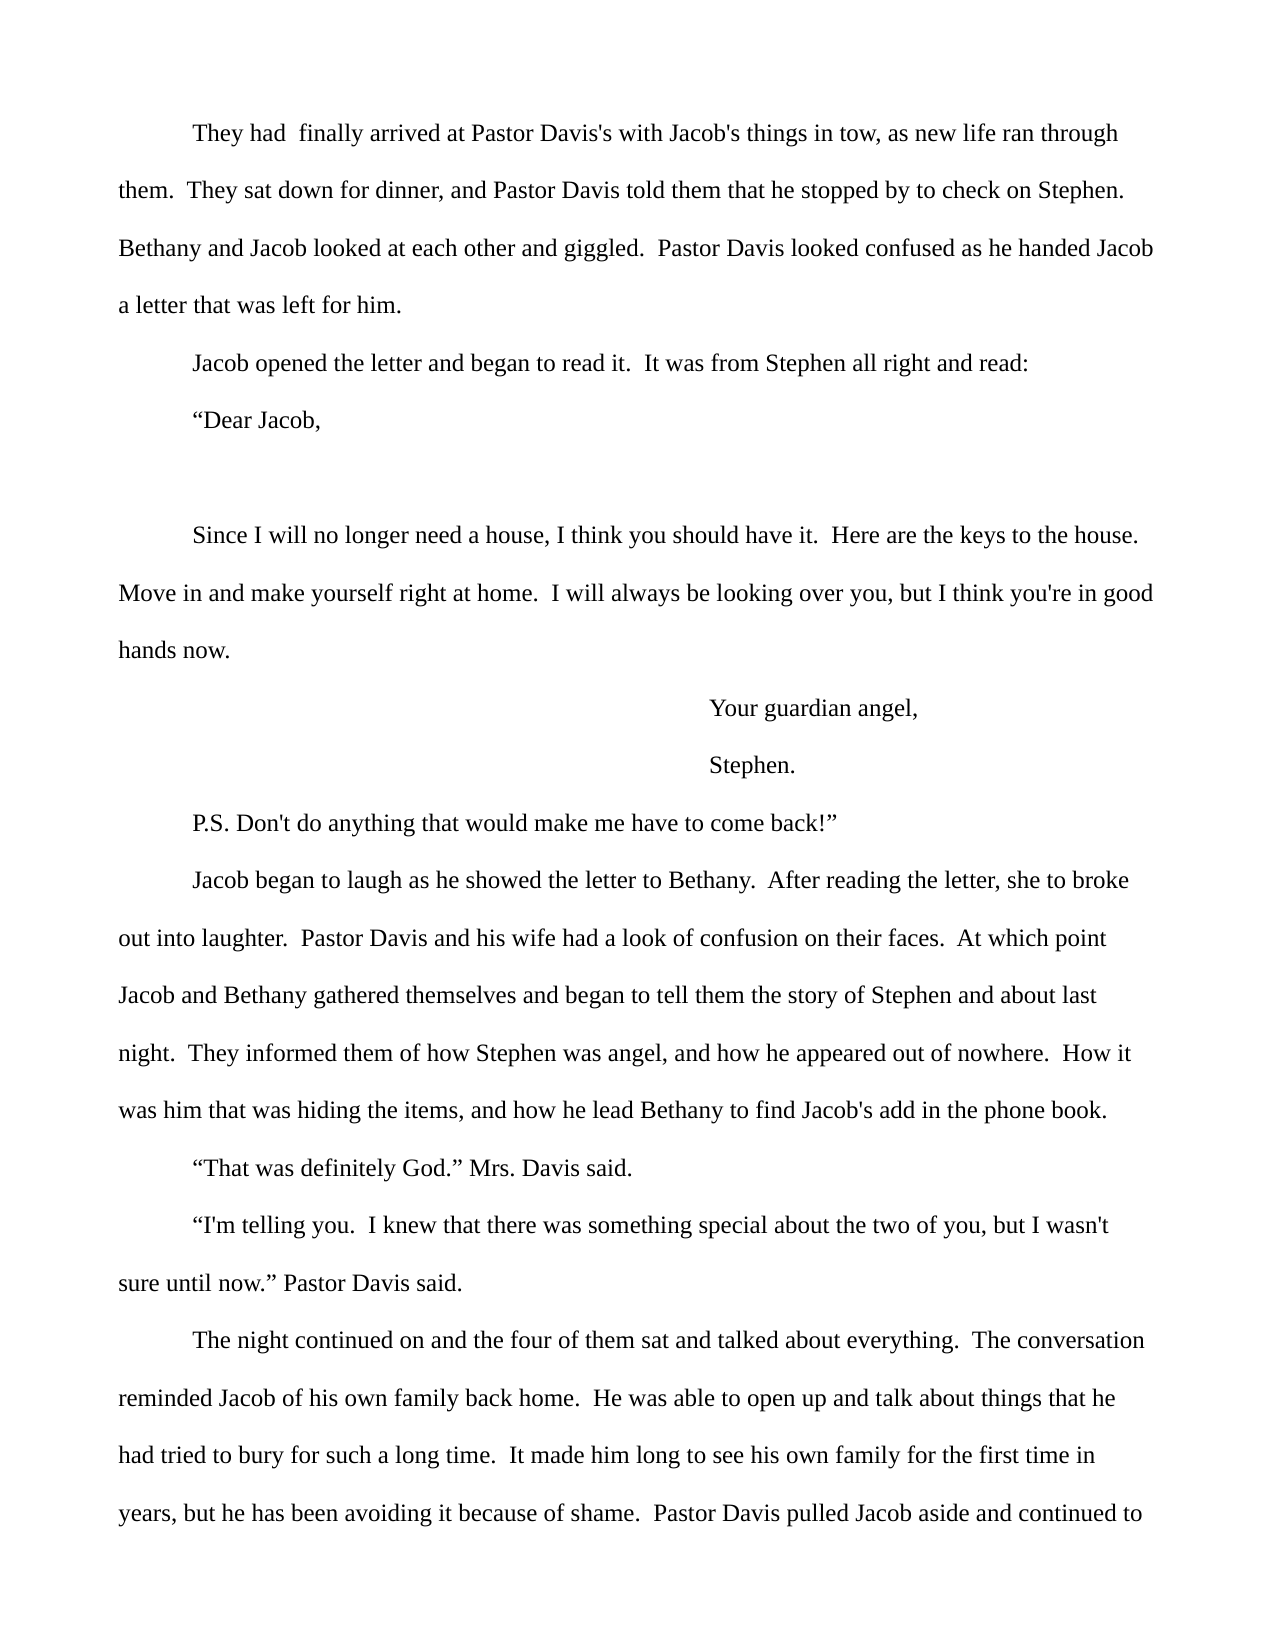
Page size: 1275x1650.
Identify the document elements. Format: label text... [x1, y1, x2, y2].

text The night continued on and the four of them sat and talked about everything. The conversation reminded Jacob of his own family back home. He was able to open up and talk about things that he had tried to bury for such a long time. It made him long to see his own family for the first time in years, but he has been avoiding it because of shame. Pastor Davis pulled Jacob aside and continued to [118, 1326, 1157, 1527]
text “Dear Jacob, [118, 406, 1157, 434]
text Jacob began to laugh as he showed the letter to Bethany. After reading the letter, she to broke out into laughter. Pastor Davis and his wife had a look of confusion on their faces. At which point Jacob and Bethany gathered themselves and began to tell them the story of Stephen and about last night. They informed them of how Stephen was angel, and how he appeared out of nowhere. How it was him that was hiding the items, and how he lead Bethany to find Jacob's add in the phone book. [118, 866, 1157, 1124]
text “That was definitely God.” Mrs. Davis said. [118, 1153, 1157, 1182]
text Since I will no longer need a house, I think you should have it. Here are the keys to the house. Move in and make yourself right at home. I will always be looking over you, but I think you're in good hands now. [118, 521, 1157, 664]
text Jacob opened the letter and began to read it. It was from Stephen all right and read: [118, 348, 1157, 377]
text Your guardian angel, [118, 693, 1157, 722]
text Stephen. [118, 751, 1157, 779]
text P.S. Don't do anything that would make me have to come back!” [118, 808, 1157, 837]
text “I'm telling you. I knew that there was something special about the two of you, but I wasn't sure until now.” Pastor Davis said. [118, 1211, 1157, 1297]
text They had finally arrived at Pastor Davis's with Jacob's things in tow, as new life ran through them. They sat down for dinner, and Pastor Davis told them that he stopped by to check on Stephen. Bethany and Jacob looked at each other and giggled. Pastor Davis looked confused as he handed Jacob a letter that was left for him. [118, 118, 1157, 319]
